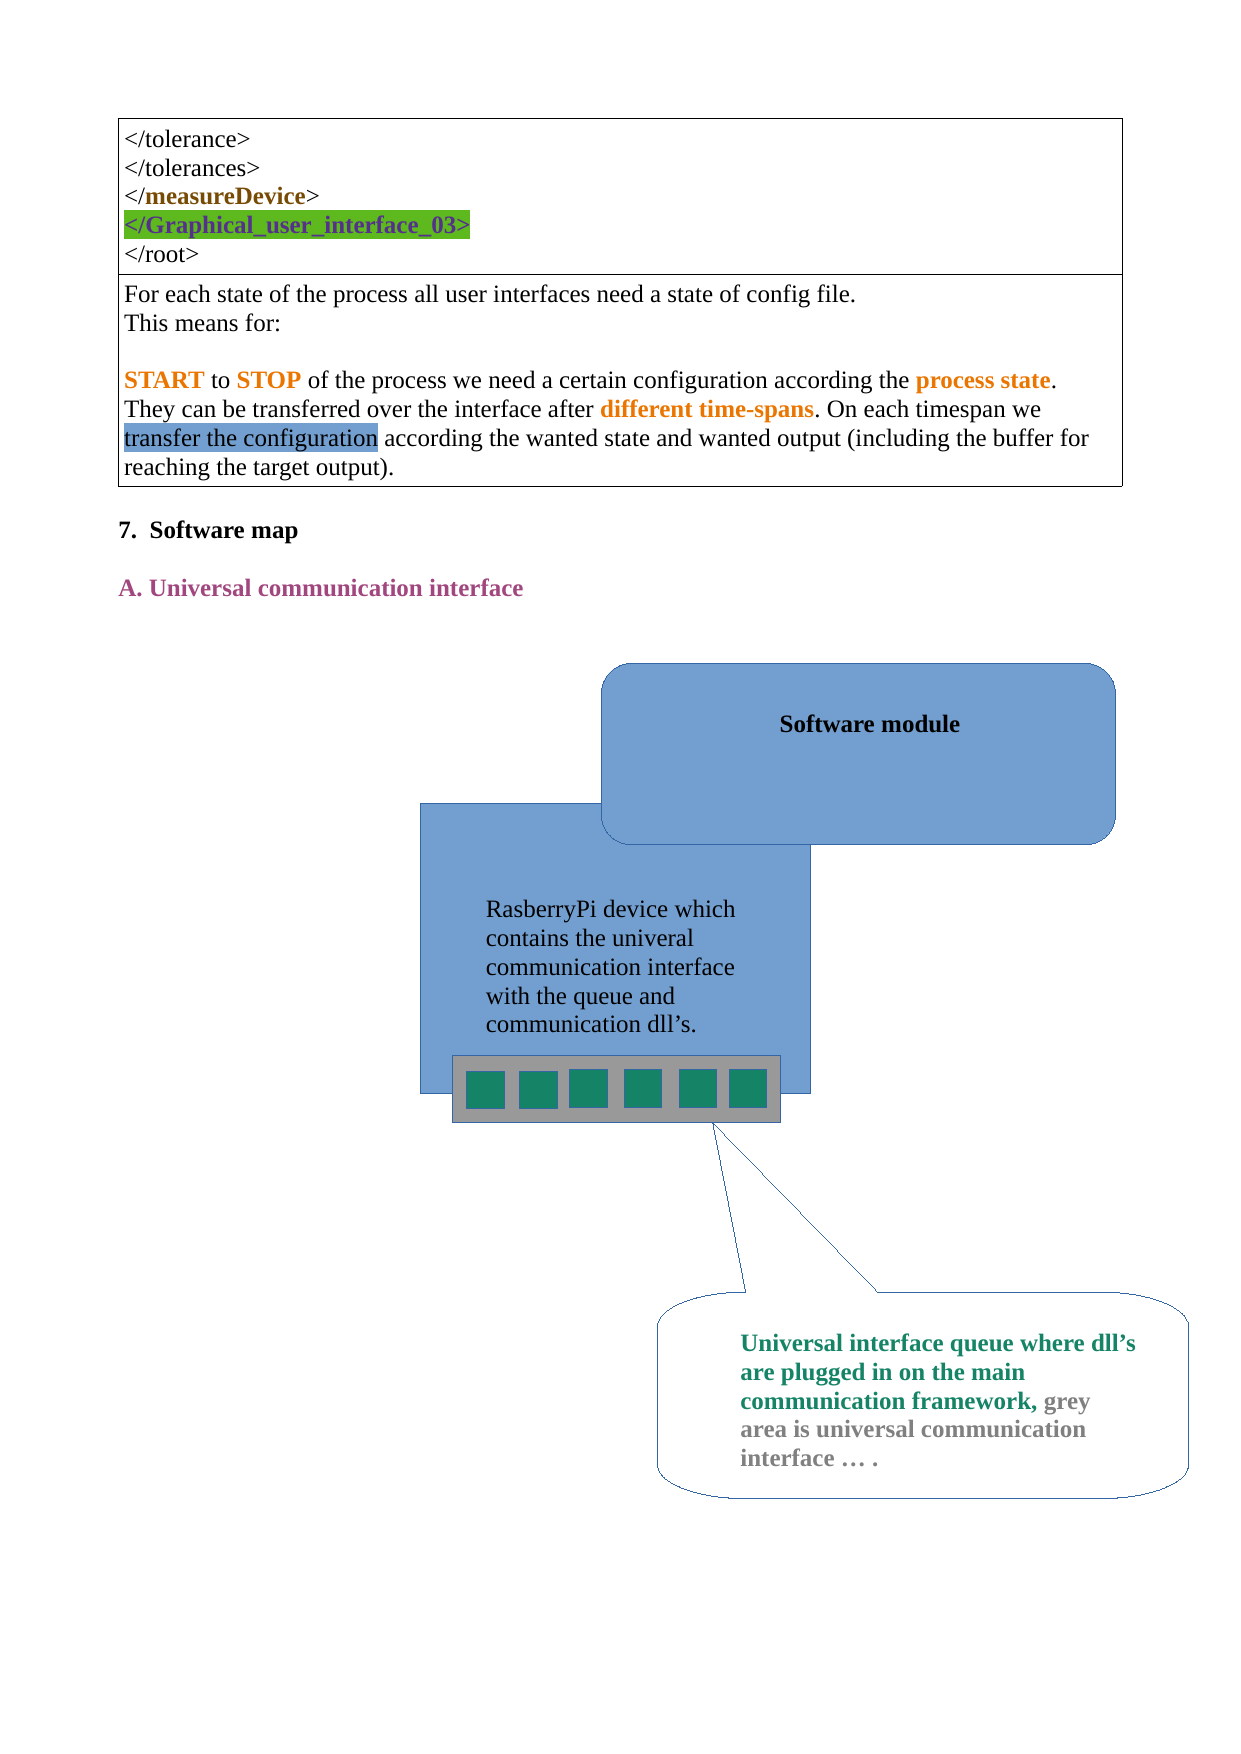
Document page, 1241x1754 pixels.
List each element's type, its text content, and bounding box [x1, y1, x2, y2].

table_cell </tolerance> </tolerances> </measureDevice> </Graphical_user_interface_03> </root> [119, 119, 1122, 273]
text 7. Software map [118, 515, 1122, 544]
table_cell For each state of the process all user interfaces need a state of config file. This means for: START to STOP of the process we need a certain configuration according the process state. They can be transferred over the interface after different time-spans. On each timespan we transfer the configuration according the wanted state and wanted output (including the buffer for reaching the target output). [119, 275, 1122, 486]
text A. Universal communication interface [118, 573, 1122, 601]
